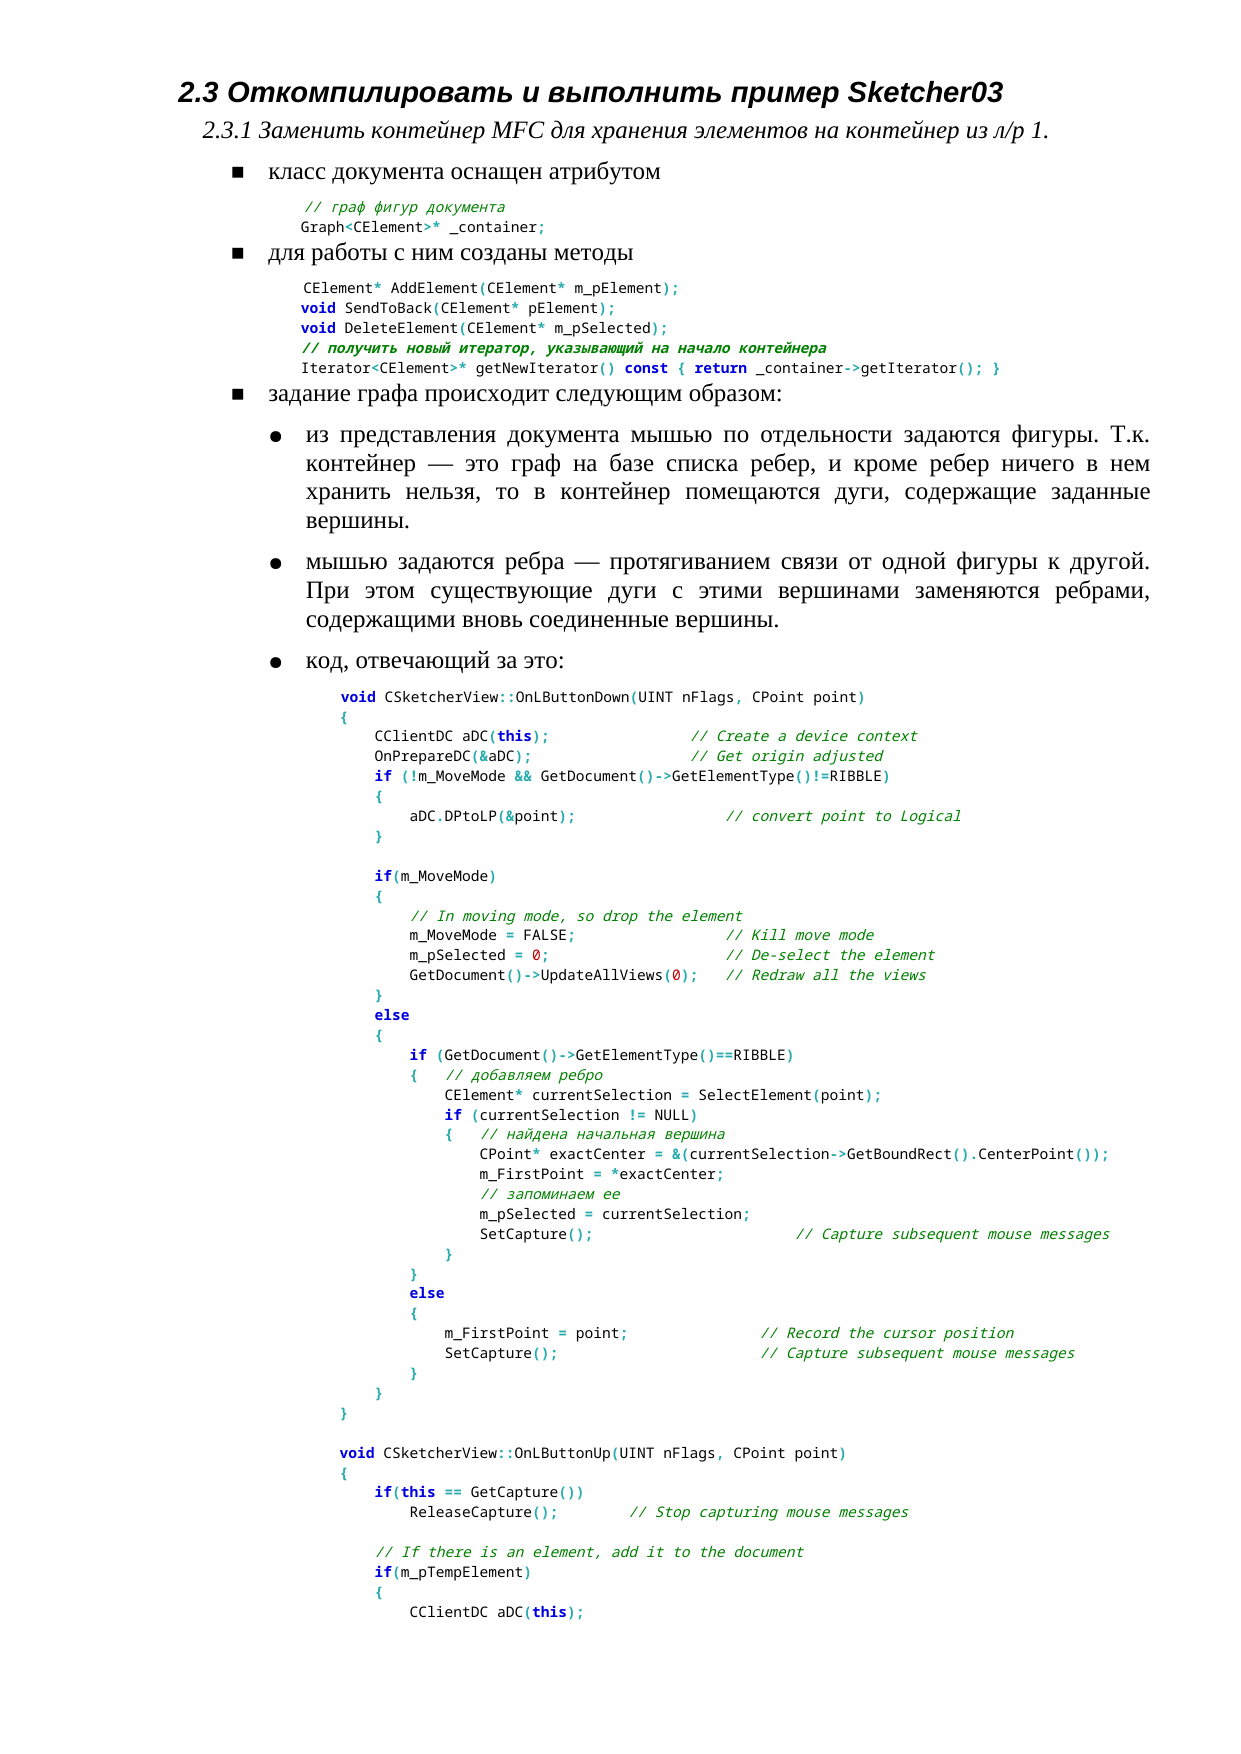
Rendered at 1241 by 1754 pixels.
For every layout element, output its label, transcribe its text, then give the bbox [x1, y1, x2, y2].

text // запоминаем ее [339, 1184, 1152, 1204]
list Заменить контейнер MFC для хранения элементов на контейнер из л/р 1. [196, 115, 1152, 143]
text { [339, 1025, 1152, 1044]
text if(this == GetCapture()) [339, 1482, 1152, 1502]
text if (!m_MoveMode && GetDocument()->GetElementType()!=RIBBLE) [339, 766, 1152, 786]
text void SendToBack(CElement* pElement); [266, 298, 1152, 318]
text { [339, 885, 1152, 905]
text m_pSelected = 0; // De-select the element [339, 945, 1152, 965]
text { // найдена начальная вершина [339, 1124, 1152, 1144]
list мышью задаются ребра — протягиванием связи от одной фигуры к другой. При этом существующие дуги с этими вершинами заменяются ребрами, содержащими вновь соединенные вершины. [268, 546, 1152, 633]
text CPoint* exactCenter = &(currentSelection->GetBoundRect().CenterPoint()); [339, 1144, 1152, 1164]
text SetCapture(); // Capture subsequent mouse messages [339, 1343, 1152, 1363]
list для работы с ним созданы методы [231, 237, 1152, 266]
text { [339, 786, 1152, 806]
text if(m_MoveMode) [339, 866, 1152, 885]
list код, отвечающий за это: [268, 645, 1152, 674]
text { [339, 1462, 1152, 1482]
list void CSketcherView::OnLButtonDown(UINT nFlags, CPoint point) [268, 686, 1152, 706]
text aDC.DPtoLP(&point); // convert point to Logical [339, 806, 1152, 826]
text ReleaseCapture(); // Stop capturing mouse messages [339, 1502, 1152, 1522]
list // граф фигур документа [231, 197, 1152, 217]
text { // добавляем ребро [339, 1064, 1152, 1084]
text OnPrepareDC(&aDC); // Get origin adjusted [339, 746, 1152, 766]
text if (currentSelection != NULL) [339, 1104, 1152, 1124]
list из представления документа мышью по отдельности задаются фигуры. Т.к. контейнер — это граф на базе списка ребер, и кроме ребер ничего в нем хранить нельзя, то в контейнер помещаются дуги, содержащие заданные вершины. [268, 419, 1152, 534]
text CClientDC aDC(this); // Create a device context [339, 726, 1152, 746]
text } [339, 985, 1152, 1005]
text { [339, 1303, 1152, 1323]
text } [339, 1263, 1152, 1283]
text void DeleteElement(CElement* m_pSelected); [266, 318, 1152, 338]
list CElement* AddElement(CElement* m_pElement); [231, 278, 1152, 298]
text SetCapture(); // Capture subsequent mouse messages [339, 1224, 1152, 1243]
text void CSketcherView::OnLButtonUp(UINT nFlags, CPoint point) [339, 1442, 1152, 1462]
text { [339, 1582, 1152, 1602]
text if(m_pTempElement) [339, 1562, 1152, 1582]
text GetDocument()->UpdateAllViews(0); // Redraw all the views [339, 965, 1152, 985]
text } [339, 826, 1152, 846]
text else [339, 1005, 1152, 1025]
text } [339, 1363, 1152, 1383]
text CClientDC aDC(this); [339, 1602, 1152, 1622]
text else [339, 1283, 1152, 1303]
text // получить новый итератор, указывающий на начало контейнера [266, 338, 1152, 358]
text m_FirstPoint = *exactCenter; [339, 1164, 1152, 1184]
text } [339, 1383, 1152, 1403]
text m_MoveMode = FALSE; // Kill move mode [339, 925, 1152, 945]
subtitle Откомпилировать и выполнить пример Sketcher03 [170, 75, 1152, 108]
list класс документа оснащен атрибутом [231, 156, 1152, 185]
text // If there is an element, add it to the document [339, 1542, 1152, 1562]
text { [339, 706, 1152, 726]
text // In moving mode, so drop the element [339, 905, 1152, 925]
text } [339, 1243, 1152, 1263]
text Graph<CElement>* _container; [266, 217, 1152, 237]
text } [339, 1403, 1152, 1423]
text CElement* currentSelection = SelectElement(point); [339, 1084, 1152, 1104]
text m_pSelected = currentSelection; [339, 1204, 1152, 1224]
text Iterator<CElement>* getNewIterator() const { return _container->getIterator(); } [118, 358, 1152, 378]
list задание графа происходит следующим образом: [231, 378, 1152, 406]
text if (GetDocument()->GetElementType()==RIBBLE) [339, 1044, 1152, 1064]
text m_FirstPoint = point; // Record the cursor position [339, 1323, 1152, 1343]
